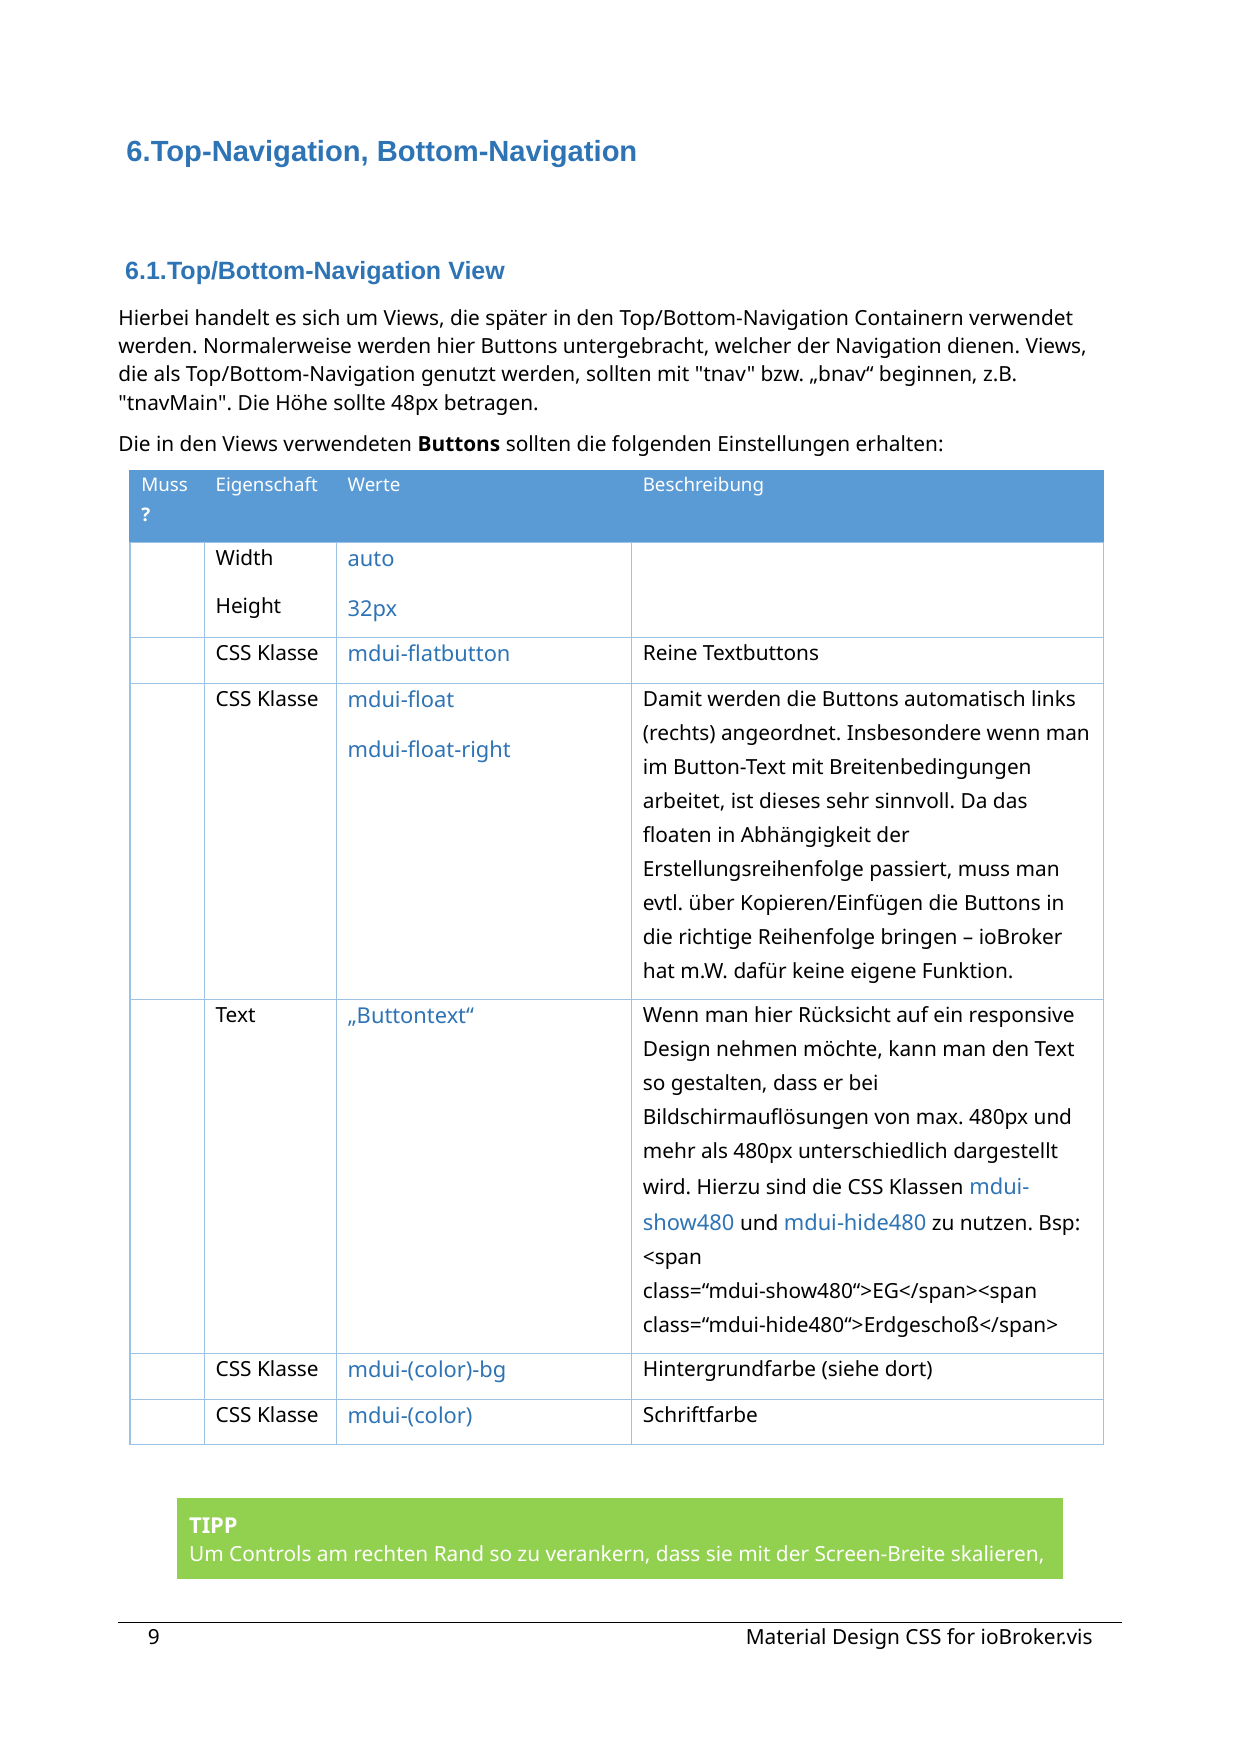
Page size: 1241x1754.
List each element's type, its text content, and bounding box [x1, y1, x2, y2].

table_cell [131, 1000, 204, 1353]
subtitle Top/Bottom-Navigation View [118, 256, 1122, 285]
table_cell CSS Klasse [205, 1400, 336, 1444]
table_cell Schriftfarbe [632, 1400, 1103, 1444]
table_cell Damit werden die Buttons automatisch links (rechts) angeordnet. Insbesondere wenn man im Button-Text mit Breitenbedingungen arbeitet, ist dieses sehr sinnvoll. Da das floaten in Abhängigkeit der Erstellungsreihenfolge passiert, muss man evtl. über Kopieren/Einfügen die Buttons in die richtige Reihenfolge bringen – ioBroker hat m.W. dafür keine eigene Funktion. [632, 684, 1103, 999]
table_cell [131, 543, 204, 637]
table_cell Reine Textbuttons [632, 638, 1103, 683]
table_header Beschreibung [631, 471, 1103, 542]
table_header Eigenschaft [204, 471, 336, 542]
table_cell mdui-(color) [337, 1400, 631, 1444]
table_cell auto 32px [337, 543, 631, 637]
table_cell [131, 1354, 204, 1399]
table_cell [131, 684, 204, 999]
table_cell CSS Klasse [205, 684, 336, 999]
table_cell Text [205, 1000, 336, 1353]
table_header Werte [336, 471, 631, 542]
table_cell [131, 1400, 204, 1444]
table_cell [131, 638, 204, 683]
table_header Muss? [131, 471, 204, 542]
table_cell [632, 543, 1103, 637]
text Hierbei handelt es sich um Views, die später in den Top/Bottom-Navigation Containern verwendet werden. Normalerweise werden hier Buttons untergebracht, welcher der Navigation dienen. Views, die als Top/Bottom-Navigation genutzt werden, sollten mit "tnav" bzw. „bnav“ beginnen, z.B. "tnavMain". Die Höhe sollte 48px betragen. [118, 303, 1122, 416]
table_cell CSS Klasse [205, 638, 336, 683]
table_cell CSS Klasse [205, 1354, 336, 1399]
text TIPP Um Controls am rechten Rand so zu verankern, dass sie mit der Screen-Breite skalieren, [177, 1498, 1063, 1579]
table_cell mdui-float mdui-float-right [337, 684, 631, 999]
table_cell Width Height [205, 543, 336, 637]
text Die in den Views verwendeten Buttons sollten die folgenden Einstellungen erhalten: [118, 429, 1122, 457]
table_cell „Buttontext“ [337, 1000, 631, 1353]
subtitle Top-Navigation, Bottom-Navigation [118, 134, 1122, 168]
table_cell Wenn man hier Rücksicht auf ein responsive Design nehmen möchte, kann man den Text so gestalten, dass er bei Bildschirmauflösungen von max. 480px und mehr als 480px unterschiedlich dargestellt wird. Hierzu sind die CSS Klassen mdui-show480 und mdui-hide480 zu nutzen. Bsp: <span class=“mdui-show480“>EG</span><span class=“mdui-hide480“>Erdgeschoß</span> [632, 1000, 1103, 1353]
table_cell mdui-(color)-bg [337, 1354, 631, 1399]
table_cell Hintergrundfarbe (siehe dort) [632, 1354, 1103, 1399]
table_cell mdui-flatbutton [337, 638, 631, 683]
